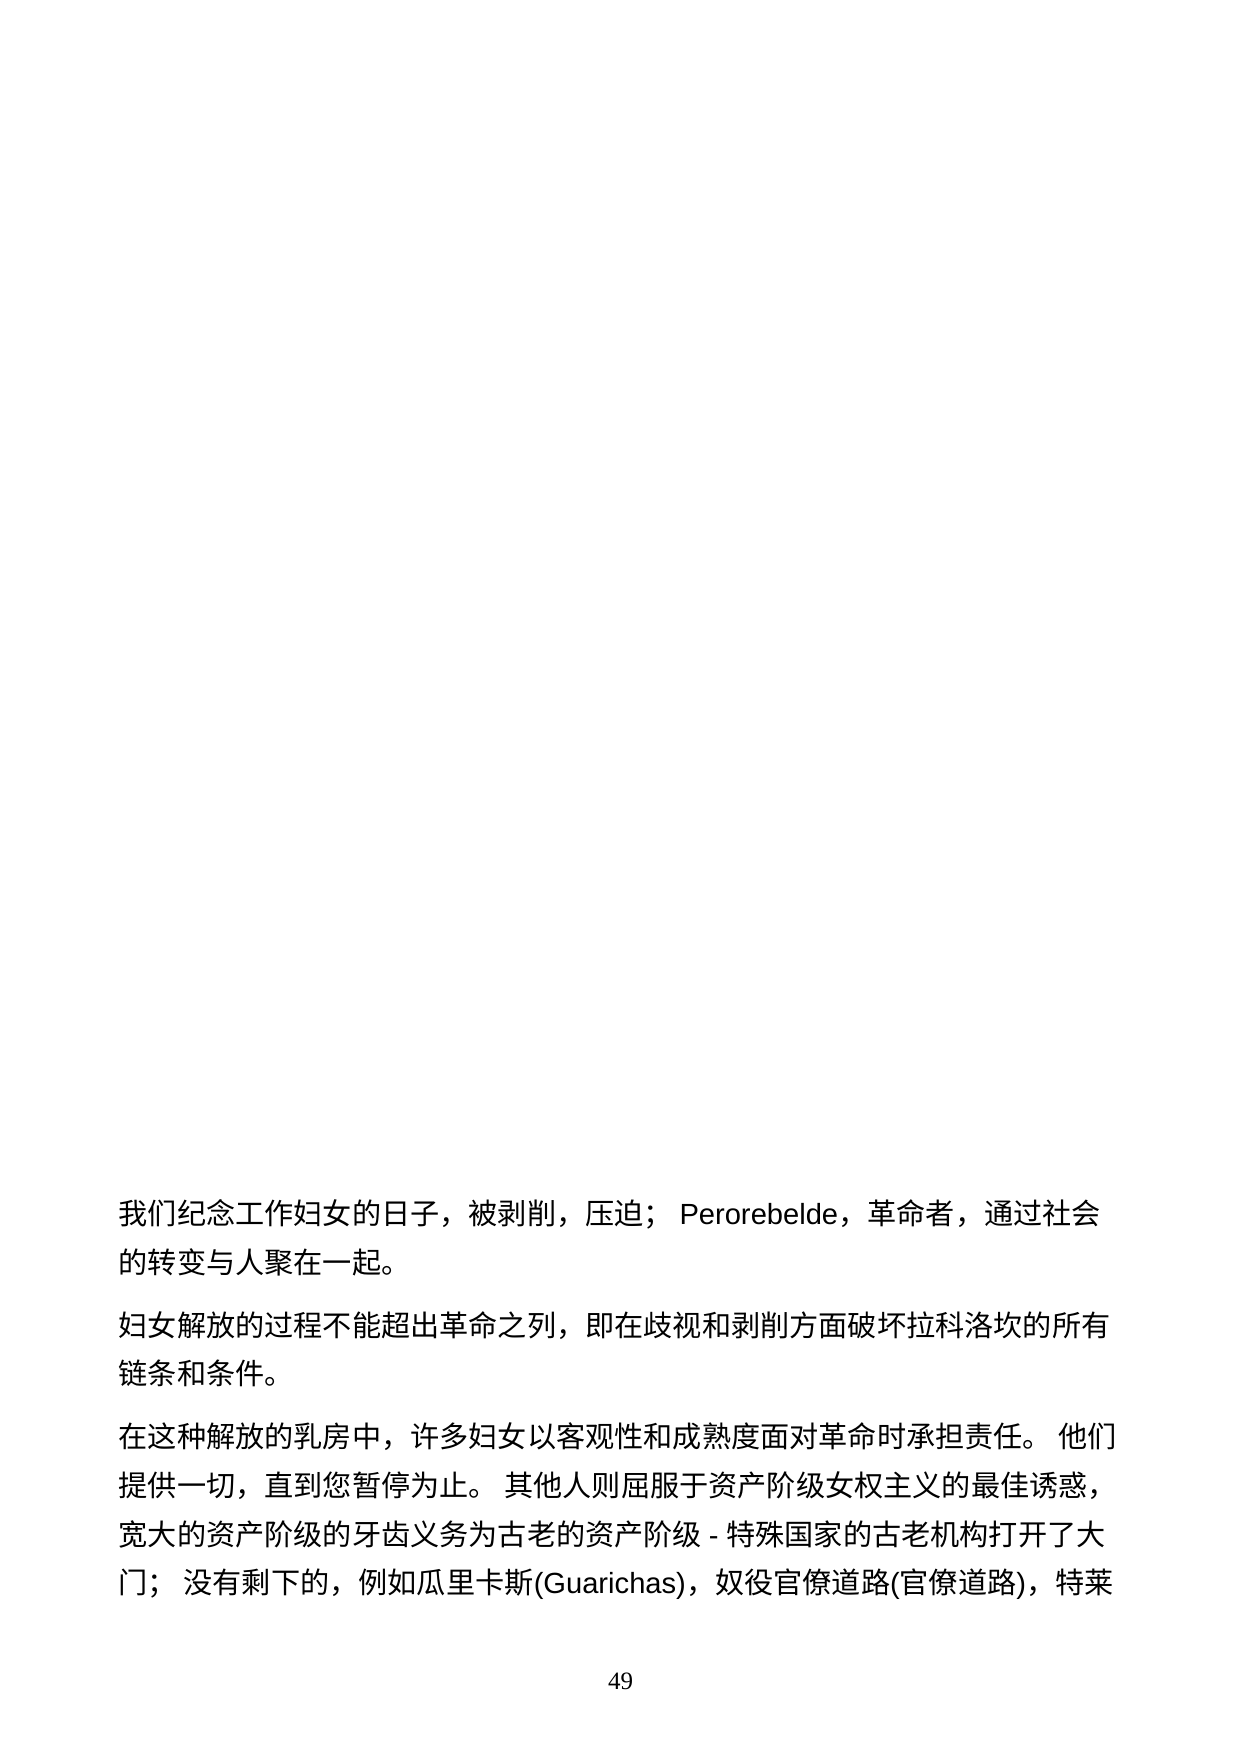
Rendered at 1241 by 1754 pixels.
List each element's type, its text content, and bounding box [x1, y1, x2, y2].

text 在这种解放的乳房中，许多妇女以客观性和成熟度面对革命时承担责任。 他们提供一切，直到您暂停为止。 其他人则屈服于资产阶级女权主义的最佳诱惑，宽大的资产阶级的牙齿义务为古老的资产阶级 - 特殊国家的古老机构打开了大门； 没有剩下的，例如瓜里卡斯(Guarichas)，奴役官僚道路(官僚道路)，特莱 [118, 1414, 1122, 1602]
text 妇女解放的过程不能超出革命之列，即在歧视和剥削方面破坏拉科洛坎的所有链条和条件。 [118, 1302, 1122, 1393]
text 我们纪念工作妇女的日子，被剥削，压迫； Perorebelde，革命者，通过社会的转变与人聚在一起。 [118, 118, 1122, 1282]
